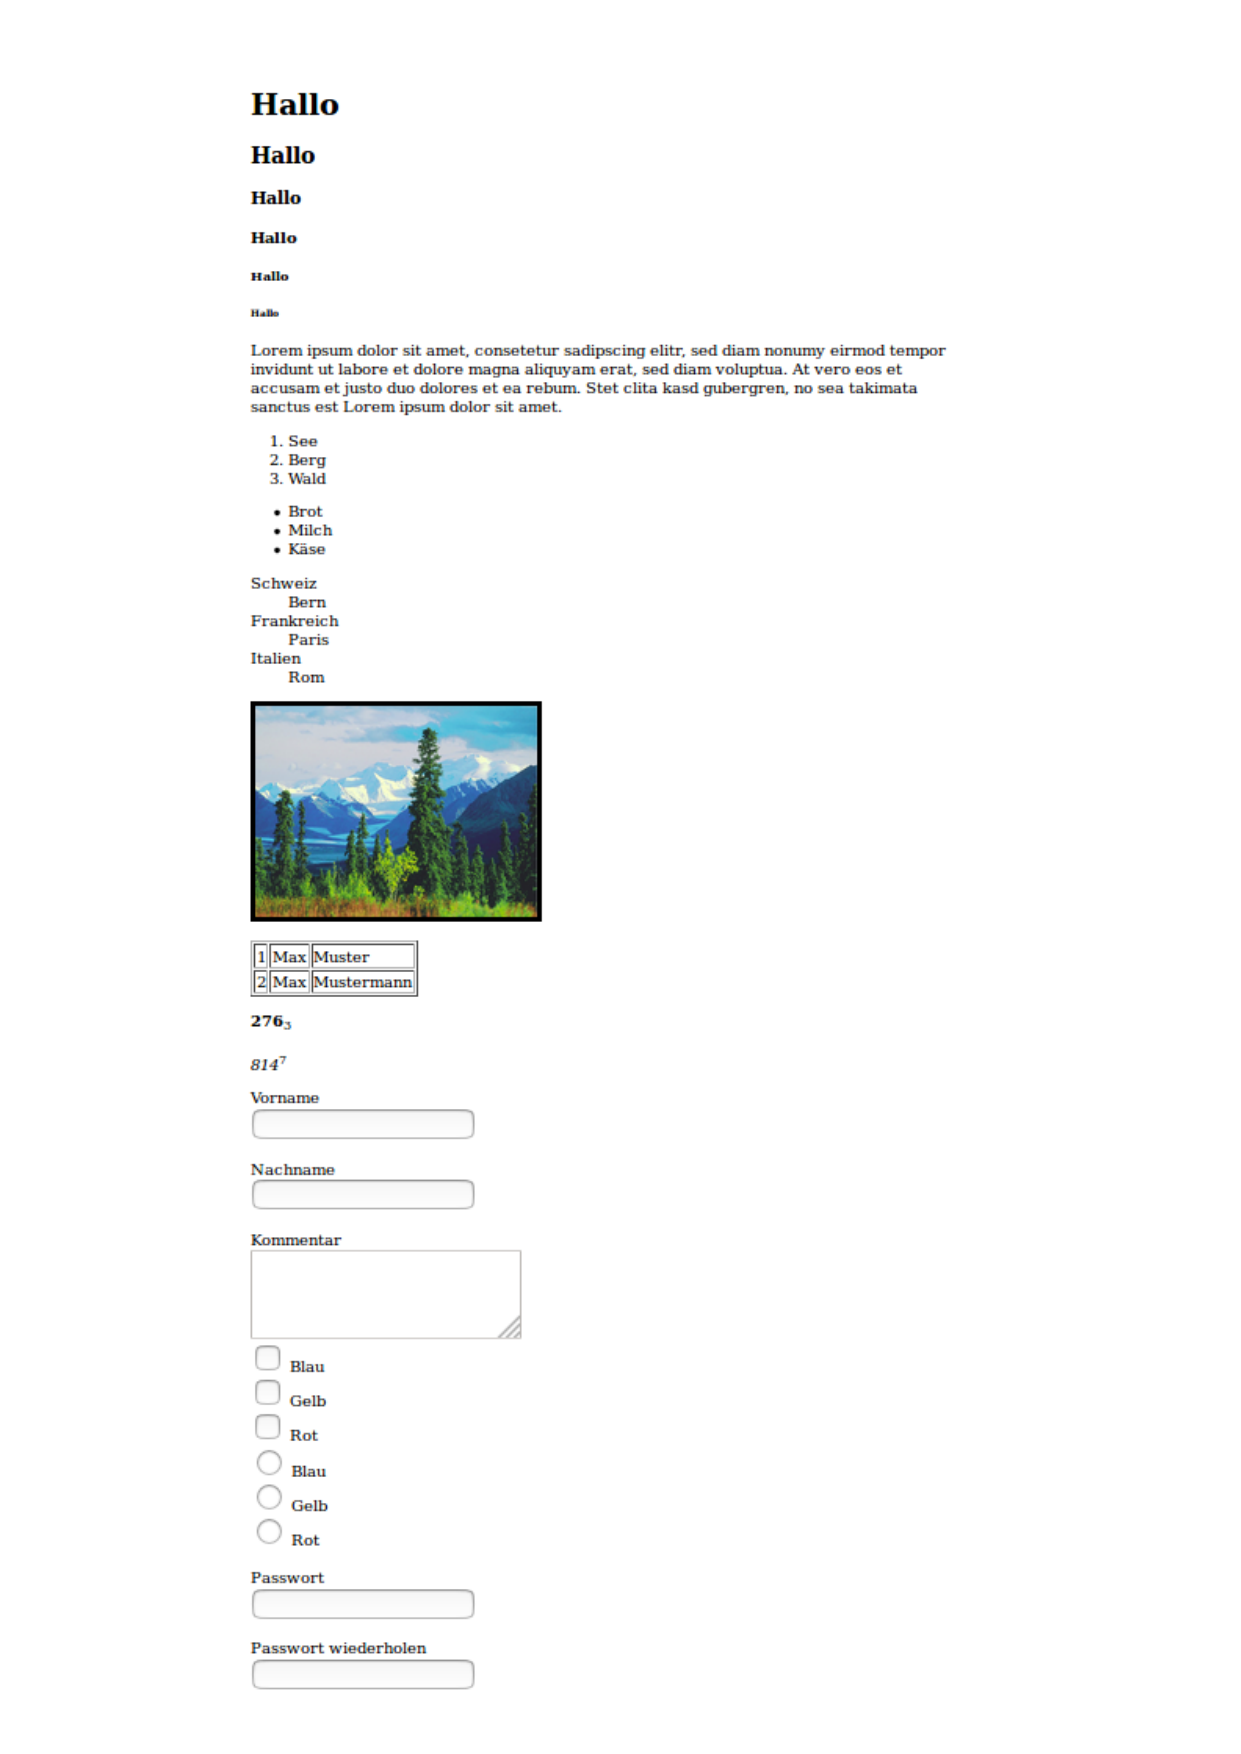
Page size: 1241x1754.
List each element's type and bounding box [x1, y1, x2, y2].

picture [243, 73, 954, 1699]
